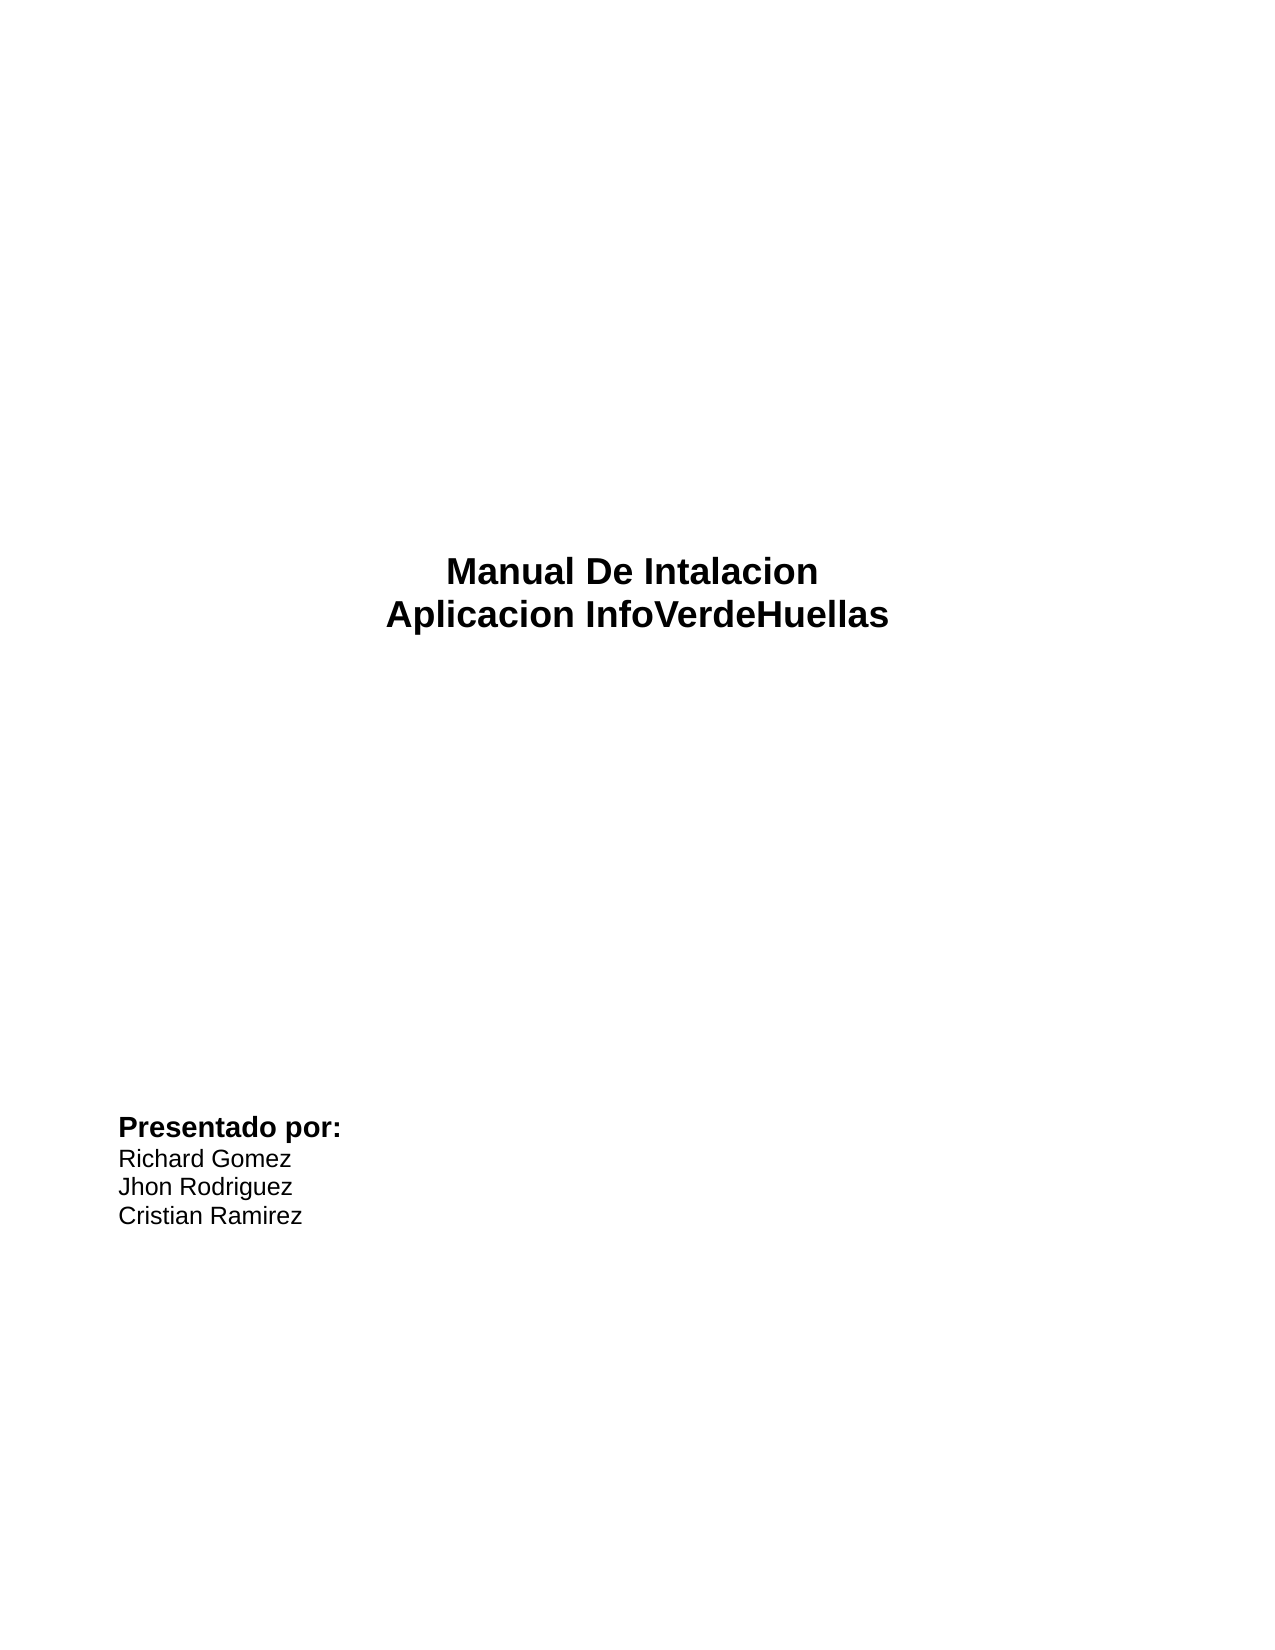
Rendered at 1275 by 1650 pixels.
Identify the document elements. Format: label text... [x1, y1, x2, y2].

text Presentado por: [118, 1110, 1157, 1143]
text Aplicacion InfoVerdeHuellas [118, 592, 1157, 636]
text Manual De Intalacion [118, 549, 1157, 592]
text Cristian Ramirez [118, 1201, 1157, 1230]
text Jhon Rodriguez [118, 1172, 1157, 1201]
text Richard Gomez [118, 1143, 1157, 1172]
